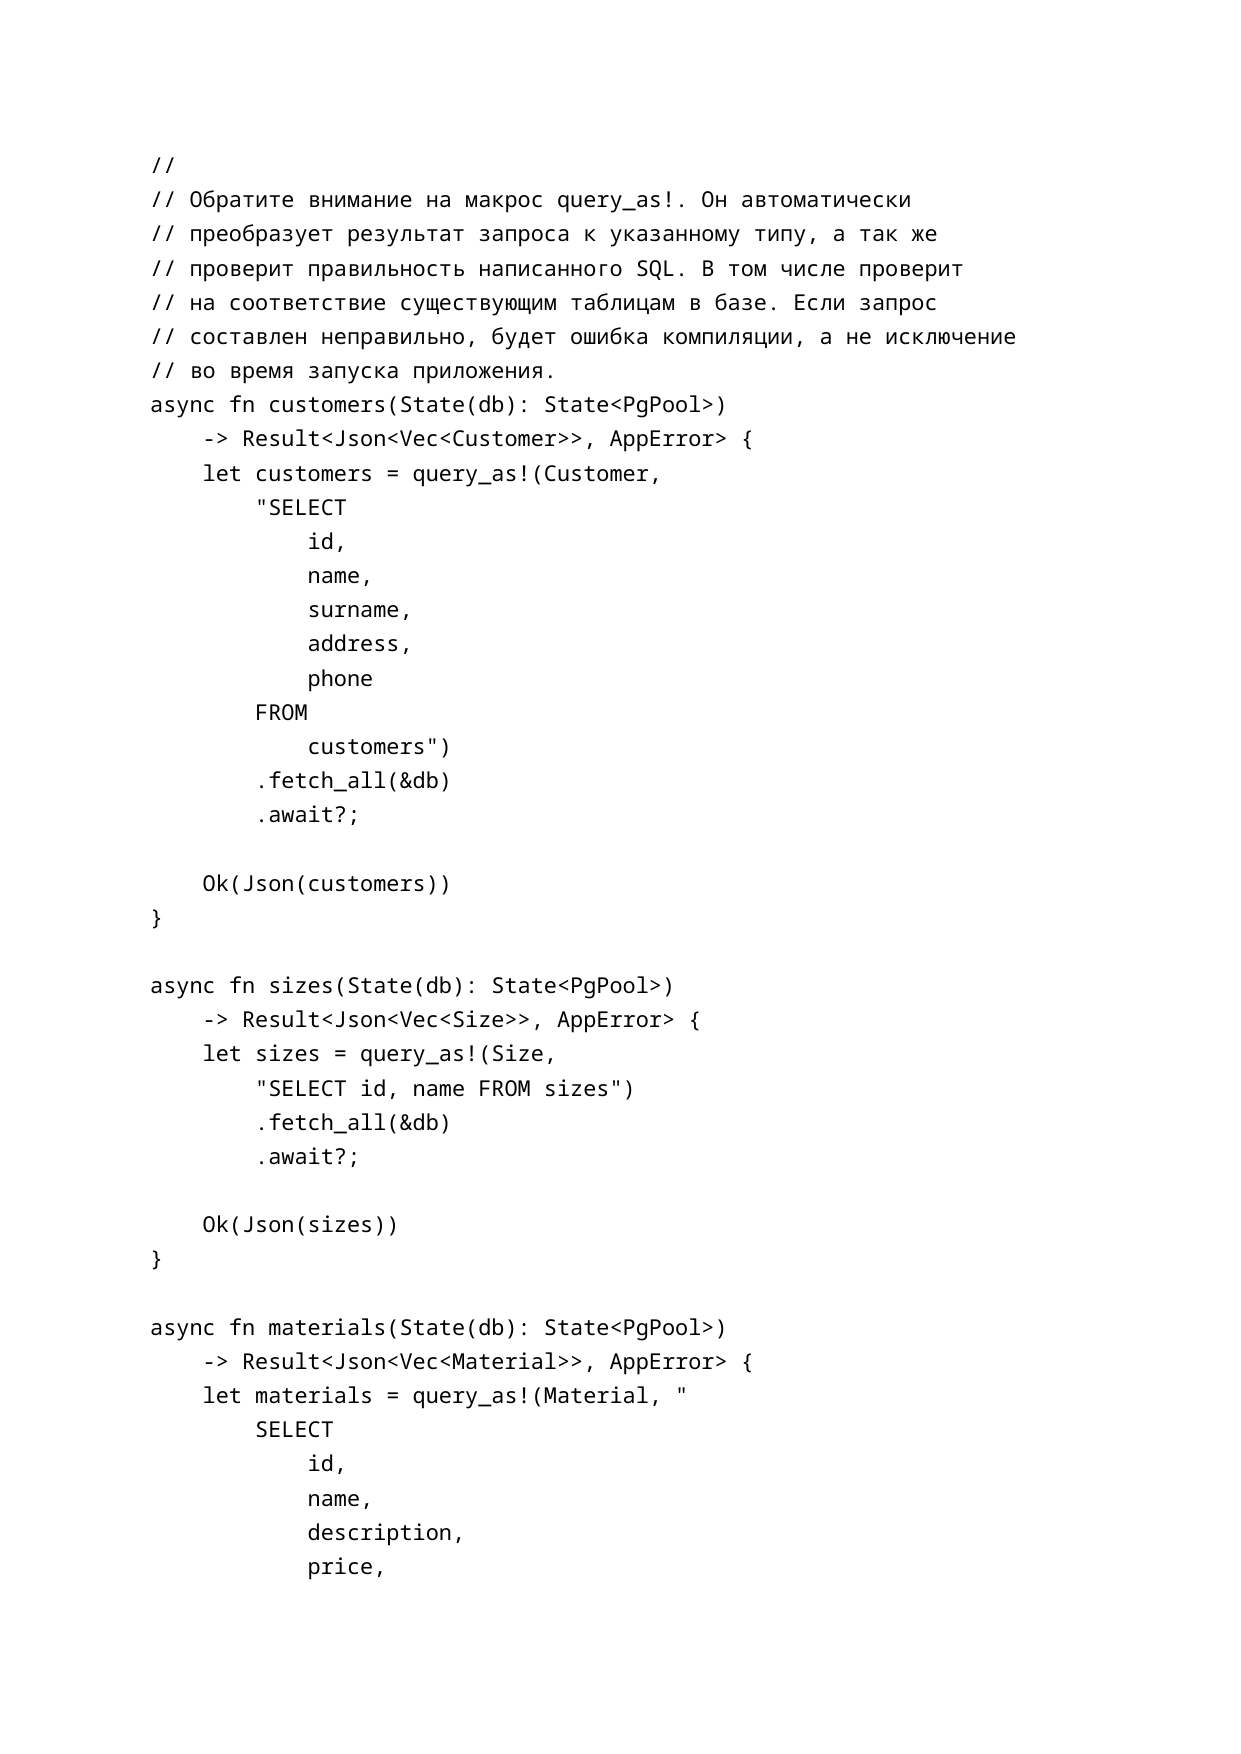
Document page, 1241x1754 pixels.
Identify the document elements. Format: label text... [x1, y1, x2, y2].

text SELECT [150, 1414, 1053, 1444]
text // проверит правильность написанного SQL. В том числе проверит [150, 252, 1053, 282]
text surname, [150, 594, 1053, 624]
text description, [150, 1517, 1053, 1546]
text } [150, 902, 1053, 931]
text -> Result<Json<Vec<Material>>, AppError> { [150, 1346, 1053, 1376]
text customers") [150, 731, 1053, 761]
text -> Result<Json<Vec<Customer>>, AppError> { [150, 423, 1053, 453]
text id, [150, 526, 1053, 556]
text let sizes = query_as!(Size, [150, 1038, 1053, 1068]
text .await?; [150, 799, 1053, 829]
text name, [150, 560, 1053, 590]
text let materials = query_as!(Material, " [150, 1380, 1053, 1410]
text FROM [150, 697, 1053, 726]
text name, [150, 1482, 1053, 1512]
text .fetch_all(&db) [150, 765, 1053, 795]
text async fn customers(State(db): State<PgPool>) [150, 389, 1053, 419]
text // составлен неправильно, будет ошибка компиляции, а не исключение [150, 321, 1053, 351]
text "SELECT [150, 492, 1053, 521]
text address, [150, 628, 1053, 658]
text .await?; [150, 1141, 1053, 1171]
text id, [150, 1448, 1053, 1478]
text // преобразует результат запроса к указанному типу, а так же [150, 218, 1053, 248]
text // Обратите внимание на макрос query_as!. Он автоматически [150, 184, 1053, 214]
text -> Result<Json<Vec<Size>>, AppError> { [150, 1004, 1053, 1034]
text async fn materials(State(db): State<PgPool>) [150, 1312, 1053, 1341]
text Ok(Json(customers)) [150, 867, 1053, 897]
text } [150, 1243, 1053, 1273]
text async fn sizes(State(db): State<PgPool>) [150, 970, 1053, 1000]
text "SELECT id, name FROM sizes") [150, 1072, 1053, 1102]
text // на соответствие существующим таблицам в базе. Если запрос [150, 287, 1053, 316]
text // во время запуска приложения. [150, 355, 1053, 385]
text // [150, 150, 1053, 180]
text price, [150, 1551, 1053, 1581]
text Ok(Json(sizes)) [150, 1209, 1053, 1239]
text let customers = query_as!(Customer, [150, 457, 1053, 487]
text phone [150, 662, 1053, 692]
text .fetch_all(&db) [150, 1107, 1053, 1136]
